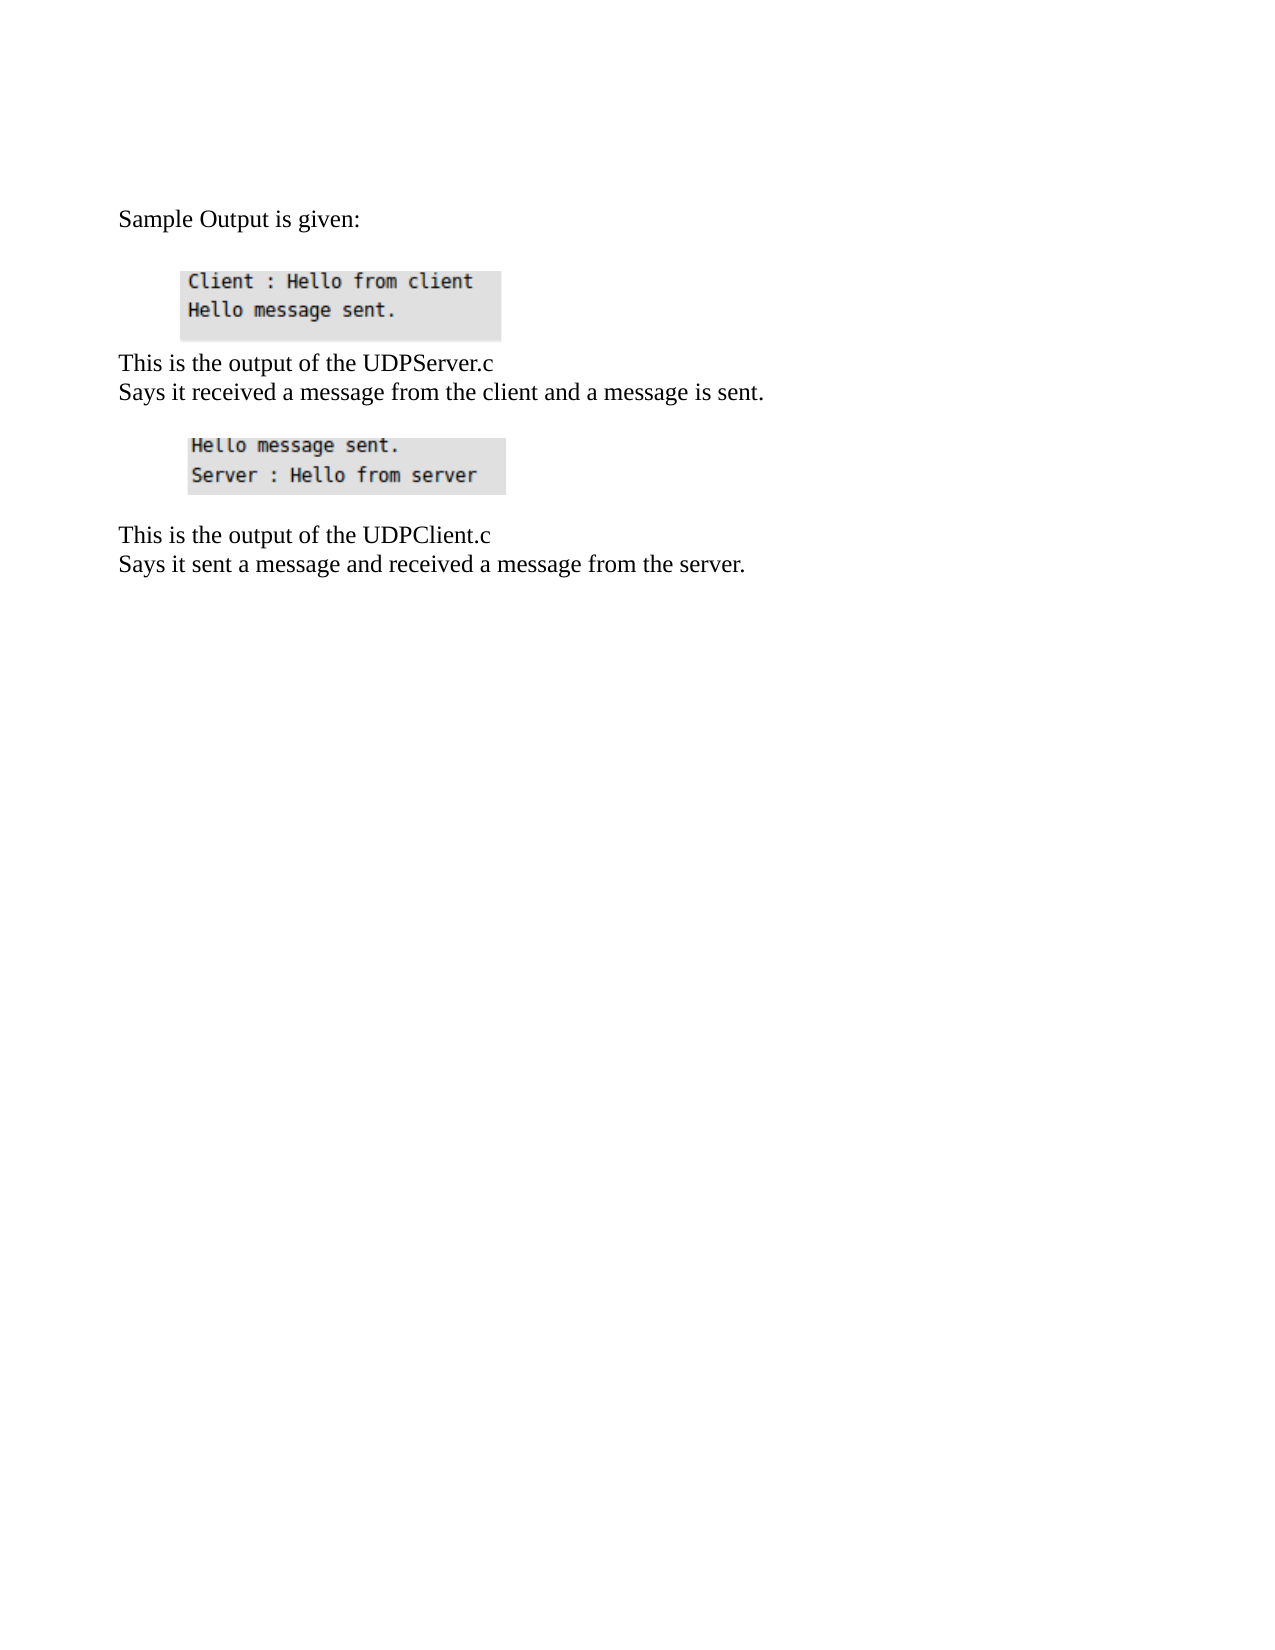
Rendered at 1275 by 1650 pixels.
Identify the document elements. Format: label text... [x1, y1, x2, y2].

picture [179, 271, 502, 344]
text Sample Output is given: [118, 204, 1157, 233]
text This is the output of the UDPServer.c Says it received a message from the client and a message is sent. [118, 348, 1157, 406]
text Says it sent a message and received a message from the server. [118, 549, 1157, 578]
picture [187, 438, 507, 495]
text This is the output of the UDPClient.c [118, 521, 1157, 549]
